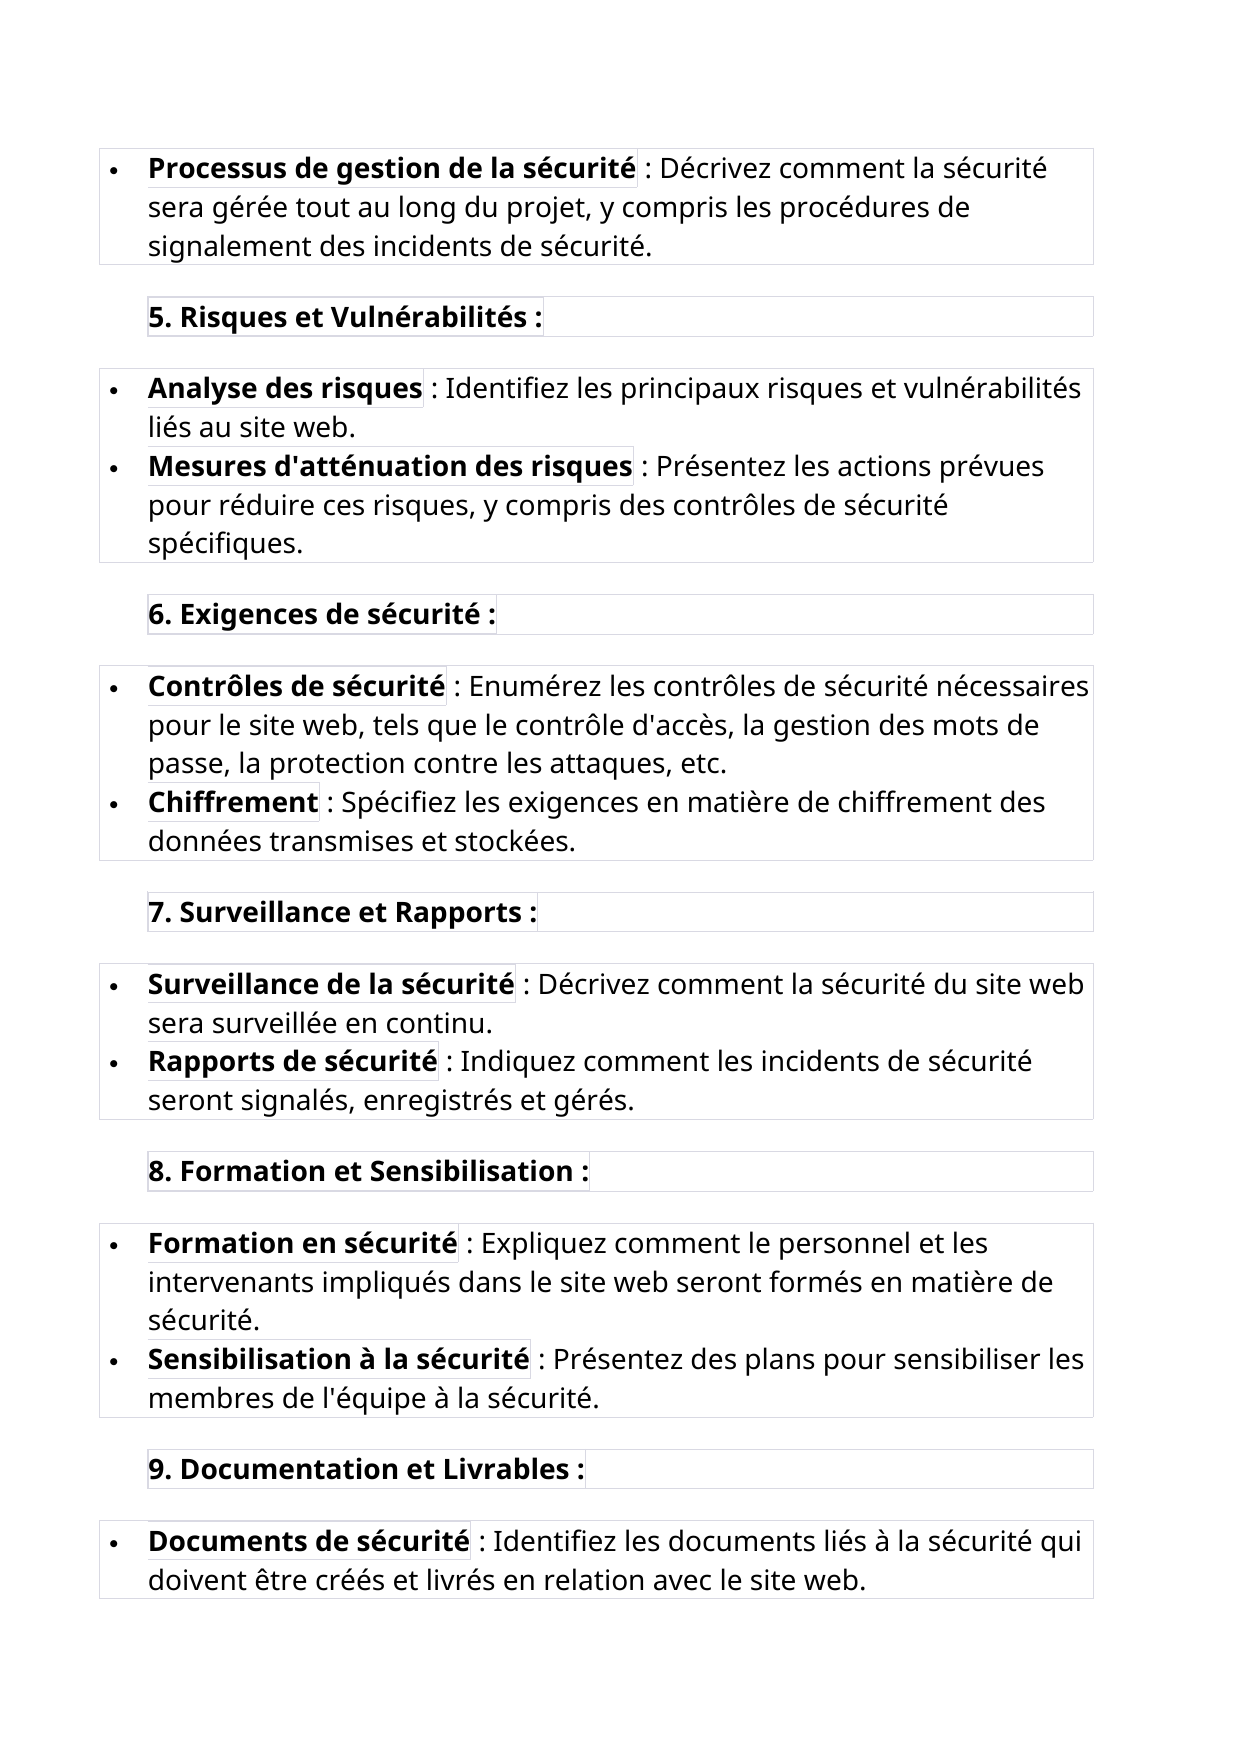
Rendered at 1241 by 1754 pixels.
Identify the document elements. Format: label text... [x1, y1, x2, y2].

list Mesures d'atténuation des risques : Présentez les actions prévues pour réduire ces risques, y compris des contrôles de sécurité spécifiques. [100, 445, 1093, 562]
text [586, 1450, 1093, 1488]
text 8. Formation et Sensibilisation : [149, 1152, 589, 1190]
text 5. Risques et Vulnérabilités : [149, 298, 543, 335]
text [590, 1152, 1093, 1191]
text [538, 893, 1093, 931]
text [497, 595, 1093, 634]
list Analyse des risques : Identifiez les principaux risques et vulnérabilités liés au site web. [100, 369, 1093, 445]
list Surveillance de la sécurité : Décrivez comment la sécurité du site web sera surveillée en continu. [100, 964, 1093, 1041]
list Documents de sécurité : Identifiez les documents liés à la sécurité qui doivent être créés et livrés en relation avec le site web. [100, 1521, 1093, 1598]
list Chiffrement : Spécifiez les exigences en matière de chiffrement des données transmises et stockées. [100, 781, 1093, 860]
list Rapports de sécurité : Indiquez comment les incidents de sécurité seront signalés, enregistrés et gérés. [100, 1041, 1093, 1119]
text 7. Surveillance et Rapports : [149, 893, 537, 931]
list Sensibilisation à la sécurité : Présentez des plans pour sensibiliser les membres de l'équipe à la sécurité. [100, 1338, 1093, 1417]
list Contrôles de sécurité : Enumérez les contrôles de sécurité nécessaires pour le site web, tels que le contrôle d'accès, la gestion des mots de passe, la protection contre les attaques, etc. [100, 666, 1093, 781]
list Formation en sécurité : Expliquez comment le personnel et les intervenants impliqués dans le site web seront formés en matière de sécurité. [100, 1224, 1093, 1338]
text 6. Exigences de sécurité : [149, 595, 496, 633]
list Processus de gestion de la sécurité : Décrivez comment la sécurité sera gérée tout au long du projet, y compris les procédures de signalement des incidents de sécurité. [100, 149, 1093, 264]
text 9. Documentation et Livrables : [149, 1450, 585, 1488]
text [544, 297, 1093, 336]
